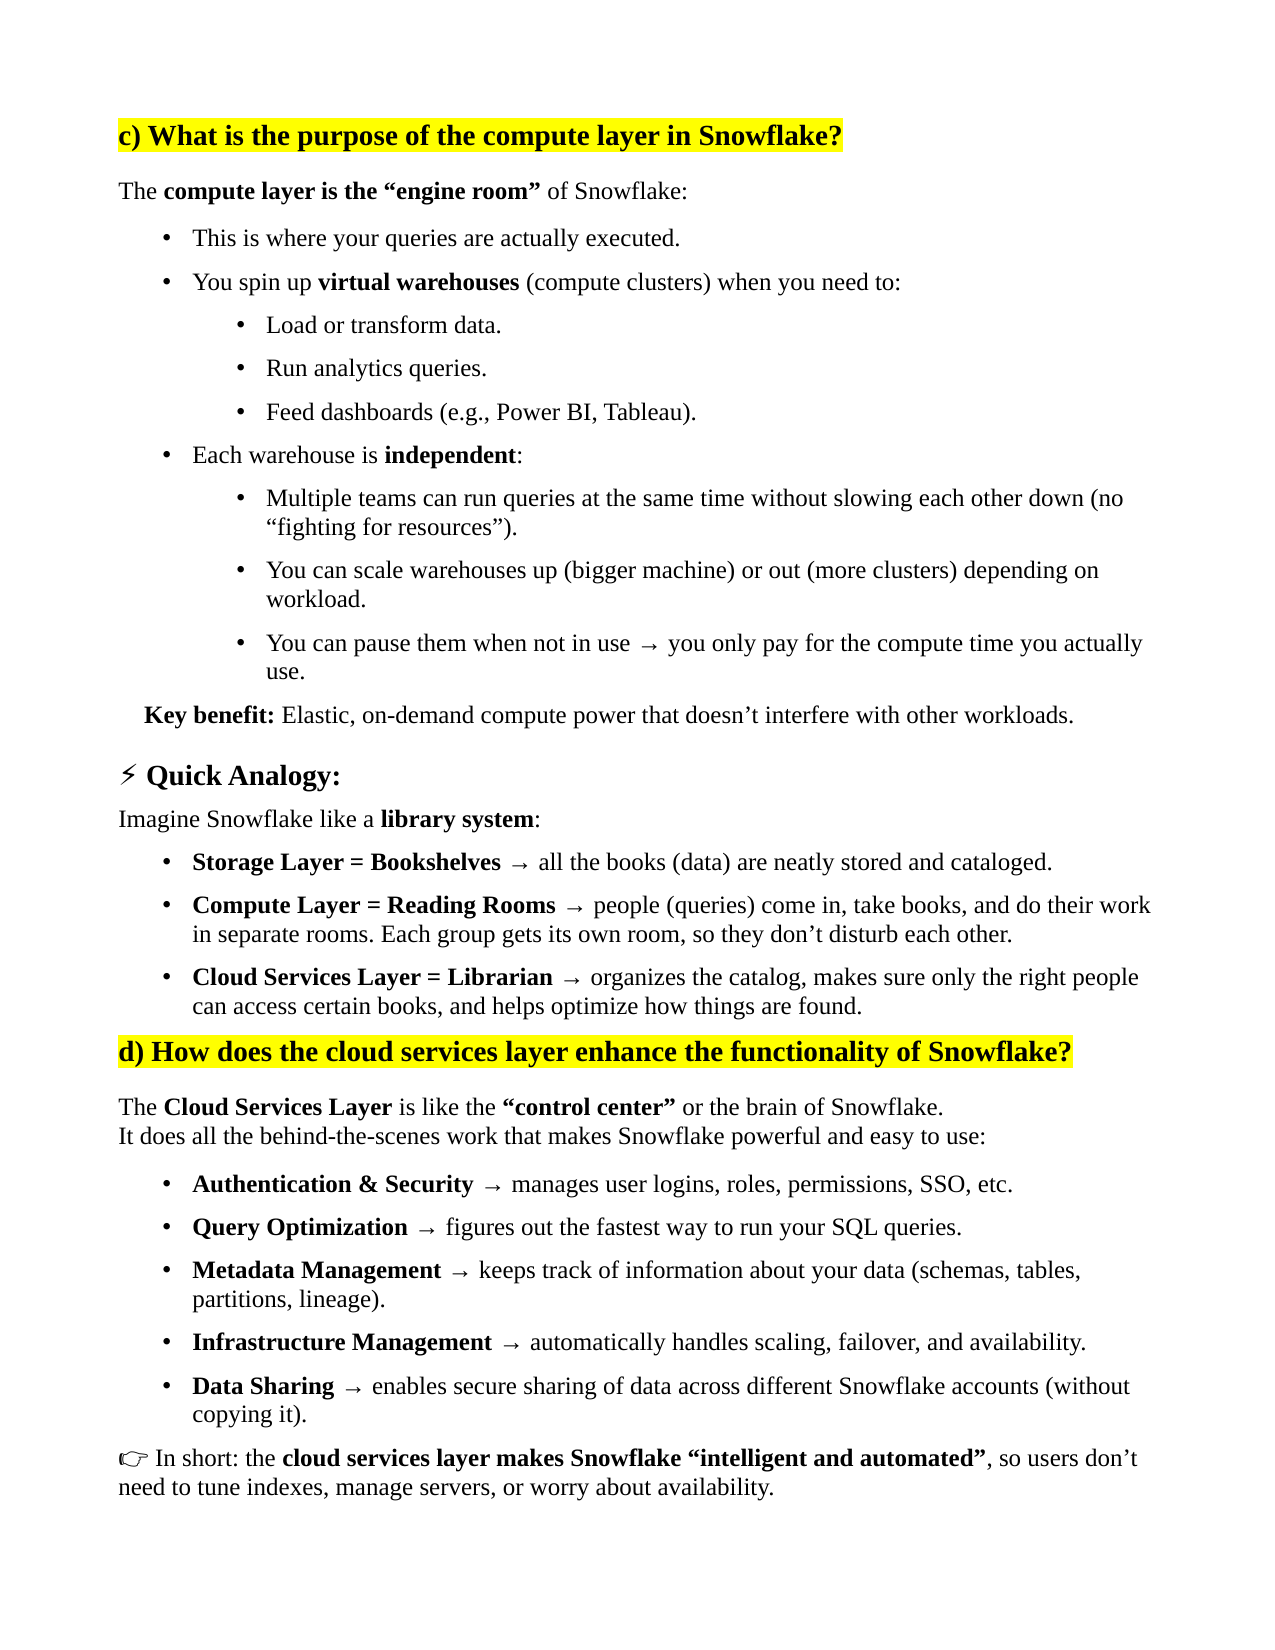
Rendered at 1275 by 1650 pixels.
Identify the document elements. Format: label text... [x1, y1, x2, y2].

text 🔑 Key benefit: Elastic, on-demand compute power that doesn’t interfere with other workloads. [118, 700, 1157, 728]
list Query Optimization → figures out the fastest way to run your SQL queries. [162, 1212, 1157, 1241]
list Storage Layer = Bookshelves → all the books (data) are neatly stored and cataloged. [162, 847, 1157, 876]
list Multiple teams can run queries at the same time without slowing each other down (no “fighting for resources”). [236, 483, 1157, 541]
list Load or transform data. [236, 310, 1157, 339]
list Infrastructure Management → automatically handles scaling, failover, and availability. [162, 1327, 1157, 1356]
list You spin up virtual warehouses (compute clusters) when you need to: [162, 267, 1157, 296]
text c) What is the purpose of the compute layer in Snowflake? [118, 118, 1157, 152]
list You can scale warehouses up (bigger machine) or out (more clusters) depending on workload. [236, 556, 1157, 613]
list Cloud Services Layer = Librarian → organizes the catalog, makes sure only the right people can access certain books, and helps optimize how things are found. [162, 962, 1157, 1020]
list You can pause them when not in use → you only pay for the compute time you actually use. [236, 628, 1157, 685]
text d) How does the cloud services layer enhance the functionality of Snowflake? [118, 1034, 1157, 1068]
list Run analytics queries. [236, 353, 1157, 382]
subtitle ⚡ Quick Analogy: [118, 758, 1157, 791]
list Each warehouse is independent: [162, 440, 1157, 469]
text Imagine Snowflake like a library system: [118, 804, 1157, 832]
list Data Sharing → enables secure sharing of data across different Snowflake accounts (without copying it). [162, 1371, 1157, 1428]
text The compute layer is the “engine room” of Snowflake: [118, 176, 1157, 204]
list This is where your queries are actually executed. [162, 223, 1157, 252]
list Authentication & Security → manages user logins, roles, permissions, SSO, etc. [162, 1169, 1157, 1197]
text The Cloud Services Layer is like the “control center” or the brain of Snowflake. It does all the behind-the-scenes work that makes Snowflake powerful and easy to use: [118, 1092, 1157, 1150]
text 👉 In short: the cloud services layer makes Snowflake “intelligent and automated”, so users don’t need to tune indexes, manage servers, or worry about availability. [118, 1443, 1157, 1500]
list Feed dashboards (e.g., Power BI, Tableau). [236, 397, 1157, 426]
list Compute Layer = Reading Rooms → people (queries) come in, take books, and do their work in separate rooms. Each group gets its own room, so they don’t disturb each other. [162, 890, 1157, 948]
list Metadata Management → keeps track of information about your data (schemas, tables, partitions, lineage). [162, 1255, 1157, 1313]
